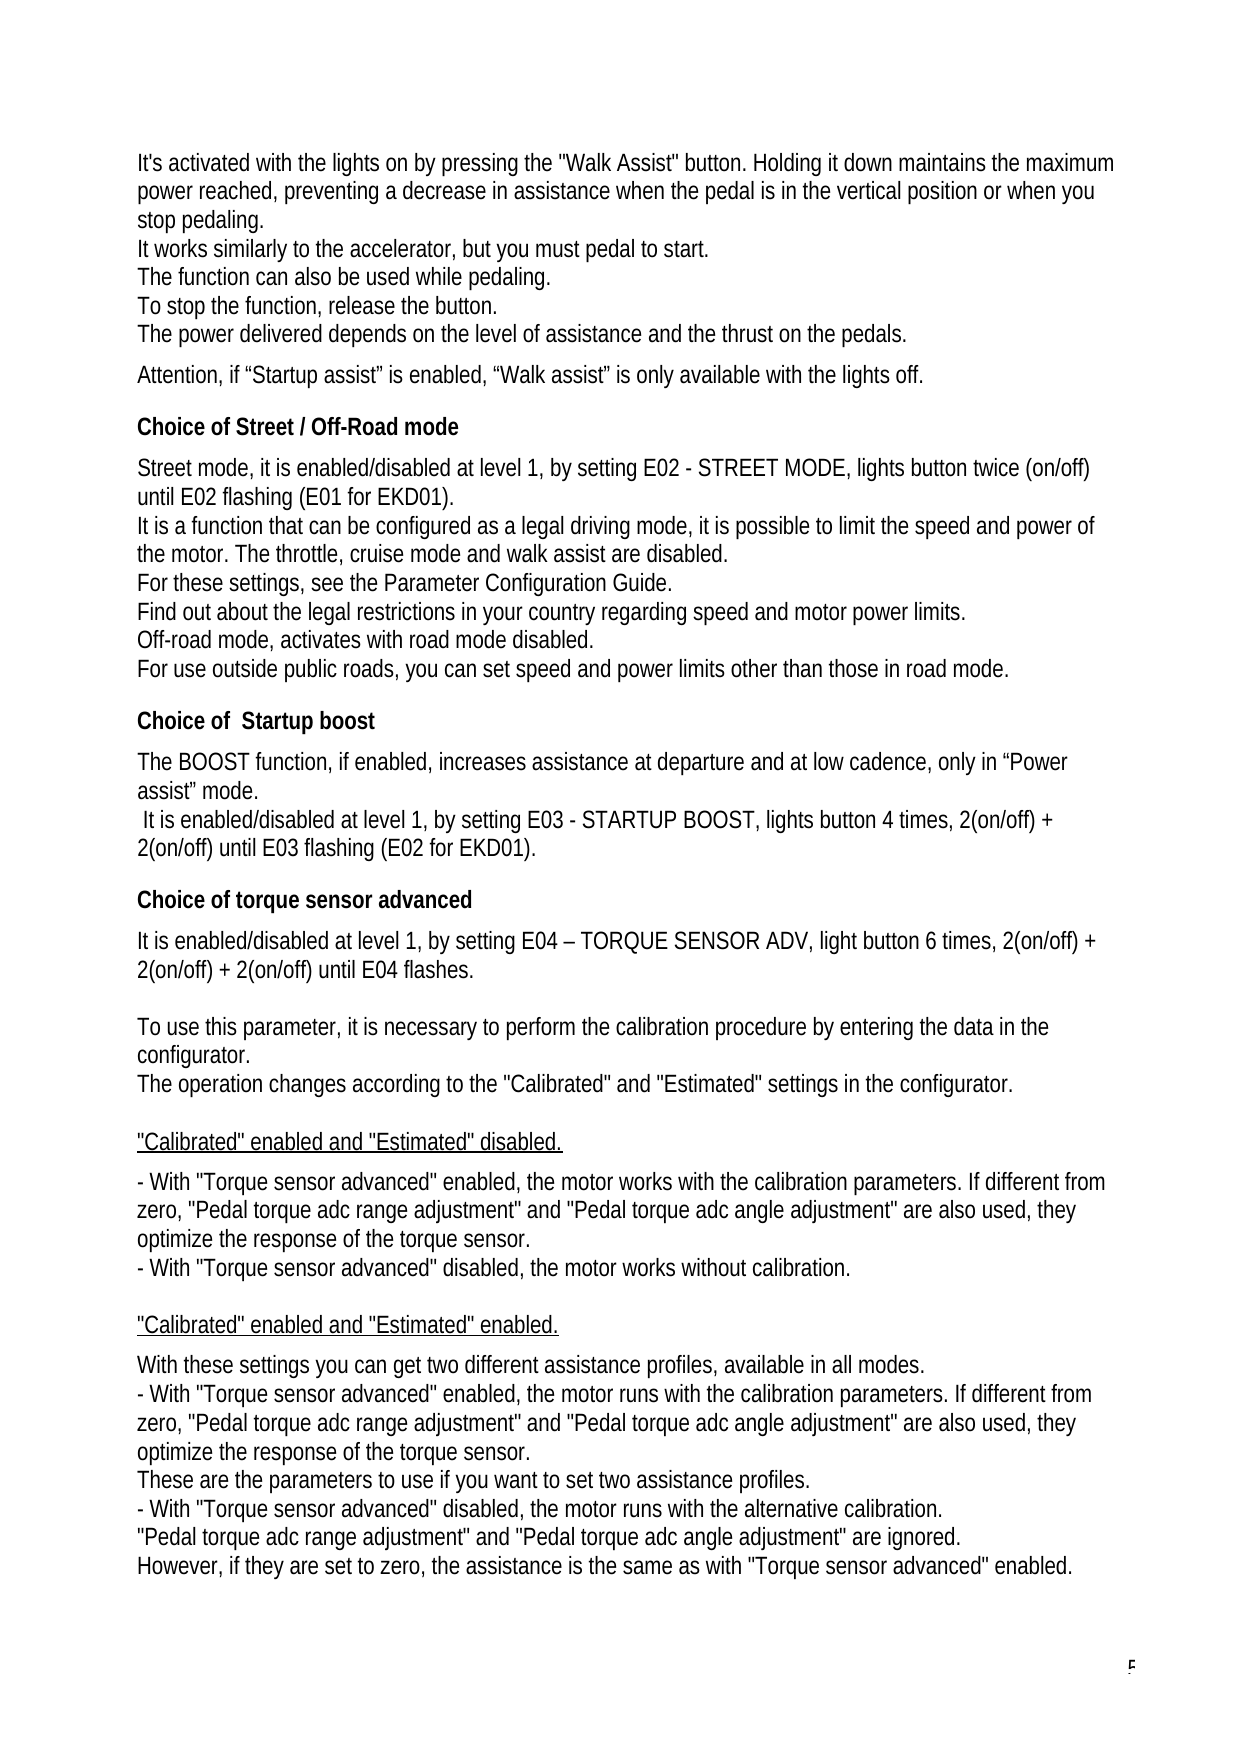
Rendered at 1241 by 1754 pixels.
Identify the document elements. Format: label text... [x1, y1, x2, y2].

text The function can also be used while pedaling. [137, 262, 1125, 291]
text For these settings, see the Parameter Configuration Guide. [137, 568, 1125, 597]
text Find out about the legal restrictions in your country regarding speed and motor power limits. [137, 597, 1125, 625]
text Off-road mode, activates with road mode disabled. [137, 625, 1125, 654]
text - With "Torque sensor advanced" disabled, the motor works without calibration. [137, 1253, 1125, 1281]
text It is enabled/disabled at level 1, by setting E03 - STARTUP BOOST, lights button 4 times, 2(on/off) + 2(on/off) until E03 flashing (E02 for EKD01). [137, 804, 1125, 862]
text "Pedal torque adc range adjustment" and "Pedal torque adc angle adjustment" are ignored. [137, 1522, 1125, 1551]
text To stop the function, release the button. [137, 291, 1125, 319]
text - With "Torque sensor advanced" disabled, the motor runs with the alternative calibration. [137, 1494, 1125, 1522]
text The BOOST function, if enabled, increases assistance at departure and at low cadence, only in “Power assist” mode. [137, 747, 1125, 804]
text Choice of Startup boost [137, 706, 1125, 735]
text Street mode, it is enabled/disabled at level 1, by setting E02 - STREET MODE, lights button twice (on/off) until E02 flashing (E01 for EKD01). [137, 453, 1125, 511]
text It is enabled/disabled at level 1, by setting E04 – TORQUE SENSOR ADV, light button 6 times, 2(on/off) + 2(on/off) + 2(on/off) until E04 flashes. [137, 926, 1125, 983]
text It works similarly to the accelerator, but you must pedal to start. [137, 233, 1125, 262]
text For use outside public roads, you can set speed and power limits other than those in road mode. [137, 654, 1125, 682]
text These are the parameters to use if you want to set two assistance profiles. [137, 1465, 1125, 1494]
text It is a function that can be configured as a legal driving mode, it is possible to limit the speed and power of the motor. The throttle, cruise mode and walk assist are disabled. [137, 511, 1125, 568]
text The operation changes according to the "Calibrated" and "Estimated" settings in the configurator. [137, 1069, 1125, 1098]
text Choice of torque sensor advanced [137, 886, 1125, 914]
text Choice of Street / Off-Road mode [137, 412, 1125, 441]
text With these settings you can get two different assistance profiles, available in all modes. [137, 1351, 1125, 1379]
text The power delivered depends on the level of assistance and the thrust on the pedals. [137, 319, 1125, 348]
text To use this parameter, it is necessary to perform the calibration procedure by entering the data in the configurator. [137, 1012, 1125, 1069]
text "Calibrated" enabled and "Estimated" enabled. [137, 1310, 1125, 1339]
text However, if they are set to zero, the assistance is the same as with "Torque sensor advanced" enabled. [137, 1551, 1125, 1580]
text It's activated with the lights on by pressing the "Walk Assist" button. Holding it down maintains the maximum power reached, preventing a decrease in assistance when the pedal is in the vertical position or when you stop pedaling. [137, 148, 1125, 233]
text - With "Torque sensor advanced" enabled, the motor works with the calibration parameters. If different from zero, "Pedal torque adc range adjustment" and "Pedal torque adc angle adjustment" are also used, they optimize the response of the torque sensor. [137, 1167, 1125, 1253]
text Attention, if “Startup assist” is enabled, “Walk assist” is only available with the lights off. [137, 360, 1125, 388]
text "Calibrated" enabled and "Estimated" disabled. [137, 1126, 1125, 1155]
text - With "Torque sensor advanced" enabled, the motor runs with the calibration parameters. If different from zero, "Pedal torque adc range adjustment" and "Pedal torque adc angle adjustment" are also used, they optimize the response of the torque sensor. [137, 1379, 1125, 1465]
